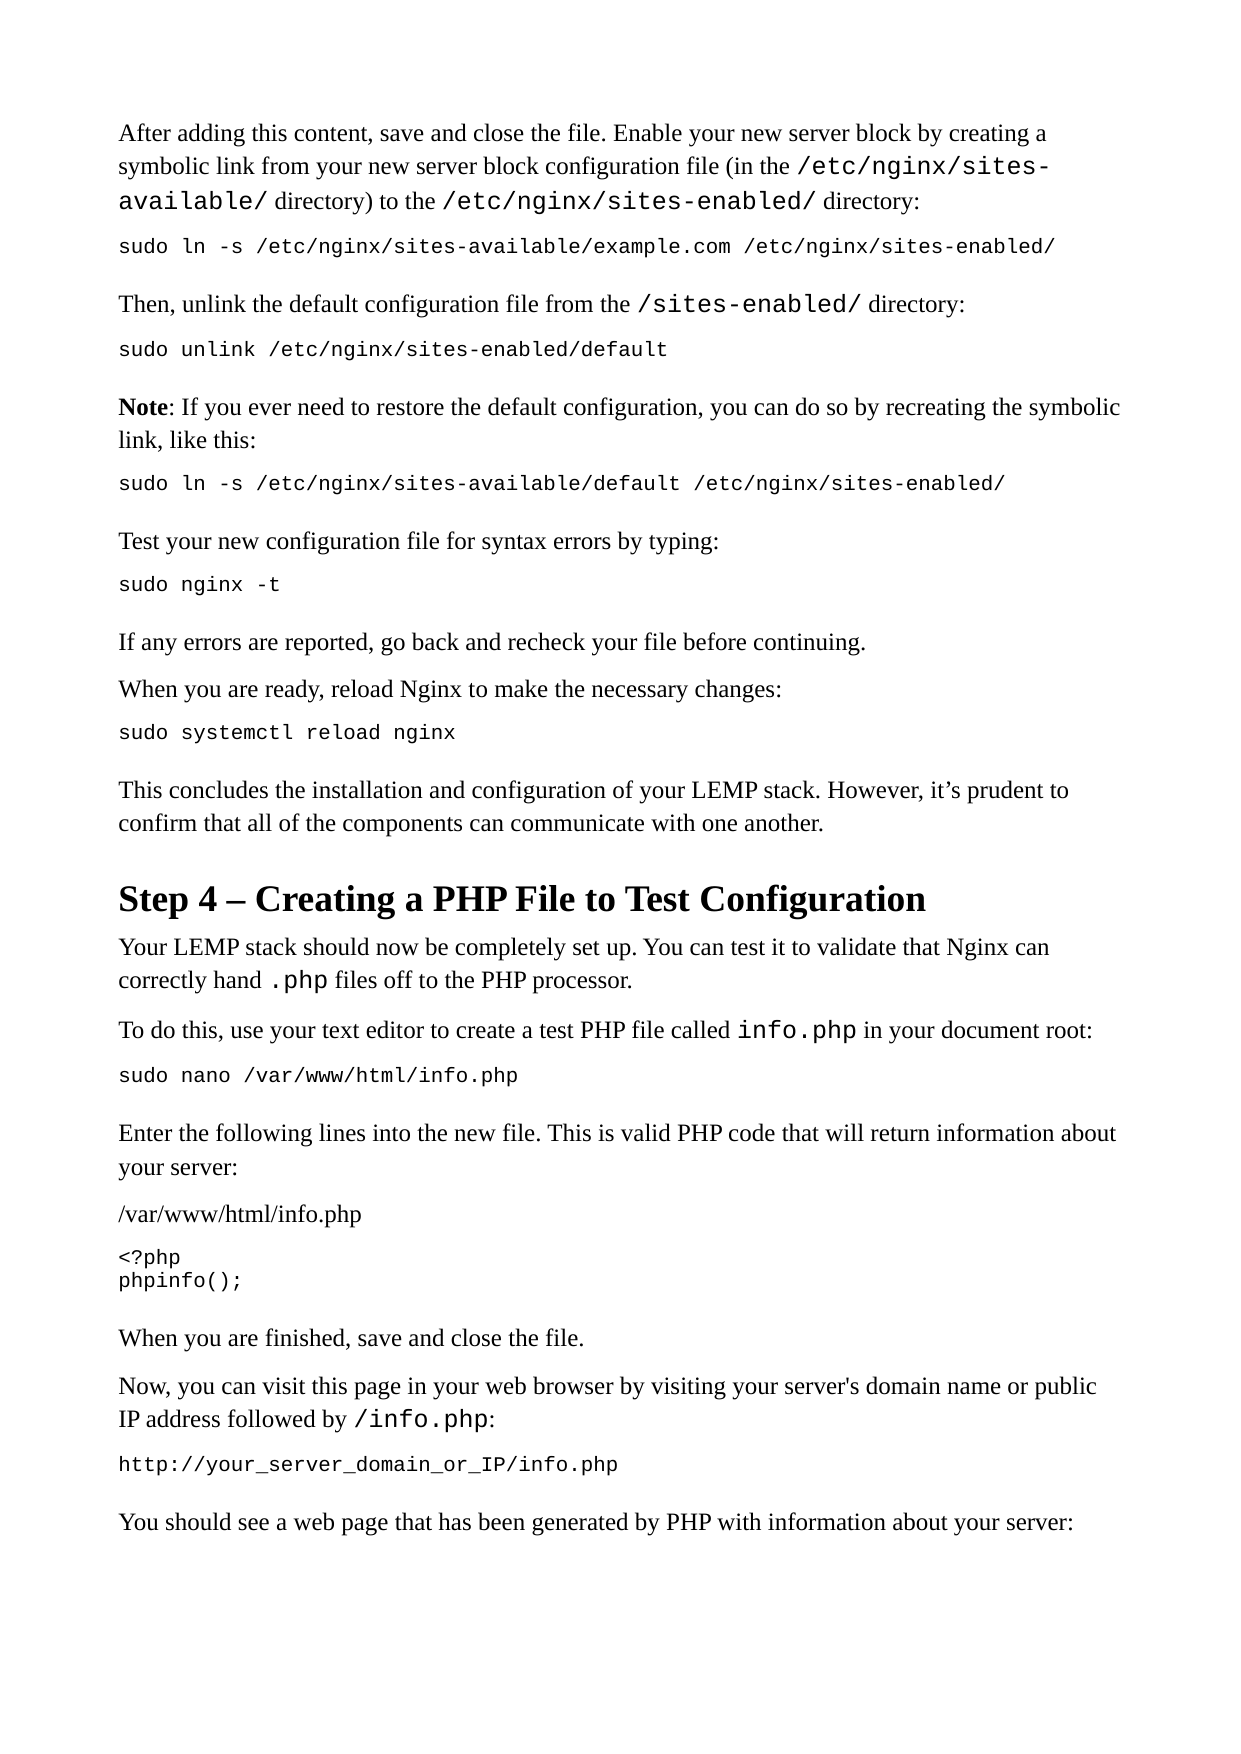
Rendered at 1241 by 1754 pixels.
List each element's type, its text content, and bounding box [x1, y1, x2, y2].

text sudo nano /var/www/html/info.php [118, 1065, 1122, 1089]
text <?php [118, 1247, 1122, 1270]
text sudo ln -s /etc/nginx/sites-available/default /etc/nginx/sites-enabled/ [118, 473, 1122, 497]
text Then, unlink the default configuration file from the /sites-enabled/ directory: [118, 289, 1122, 320]
text To do this, use your text editor to create a test PHP file called info.php in your document root: [118, 1015, 1122, 1046]
text sudo unlink /etc/nginx/sites-enabled/default [118, 339, 1122, 363]
text sudo systemctl reload nginx [118, 722, 1122, 746]
text If any errors are reported, go back and recheck your file before continuing. [118, 627, 1122, 656]
text Test your new configuration file for syntax errors by typing: [118, 526, 1122, 555]
text This concludes the installation and configuration of your LEMP stack. However, it’s prudent to confirm that all of the components can communicate with one another. [118, 775, 1122, 837]
text Now, you can visit this page in your web browser by visiting your server's domain name or public IP address followed by /info.php: [118, 1371, 1122, 1435]
text When you are finished, save and close the file. [118, 1323, 1122, 1352]
text When you are ready, reload Nginx to make the necessary changes: [118, 674, 1122, 703]
text You should see a web page that has been generated by PHP with information about your server: [118, 1507, 1122, 1536]
text sudo nginx -t [118, 574, 1122, 597]
text phpinfo(); [118, 1270, 1122, 1294]
subtitle Step 4 – Creating a PHP File to Test Configuration [118, 877, 1122, 920]
text /var/www/html/info.php [118, 1199, 1122, 1228]
text Enter the following lines into the new file. This is valid PHP code that will return information about your server: [118, 1118, 1122, 1180]
text sudo ln -s /etc/nginx/sites-available/example.com /etc/nginx/sites-enabled/ [118, 236, 1122, 260]
text Your LEMP stack should now be completely set up. You can test it to validate that Nginx can correctly hand .php files off to the PHP processor. [118, 932, 1122, 996]
text http://your_server_domain_or_IP/info.php [118, 1454, 1122, 1478]
text After adding this content, save and close the file. Enable your new server block by creating a symbolic link from your new server block configuration file (in the /etc/nginx/sites-available/ directory) to the /etc/nginx/sites-enabled/ directory: [118, 118, 1122, 217]
text Note: If you ever need to restore the default configuration, you can do so by recreating the symbolic link, like this: [118, 392, 1122, 454]
